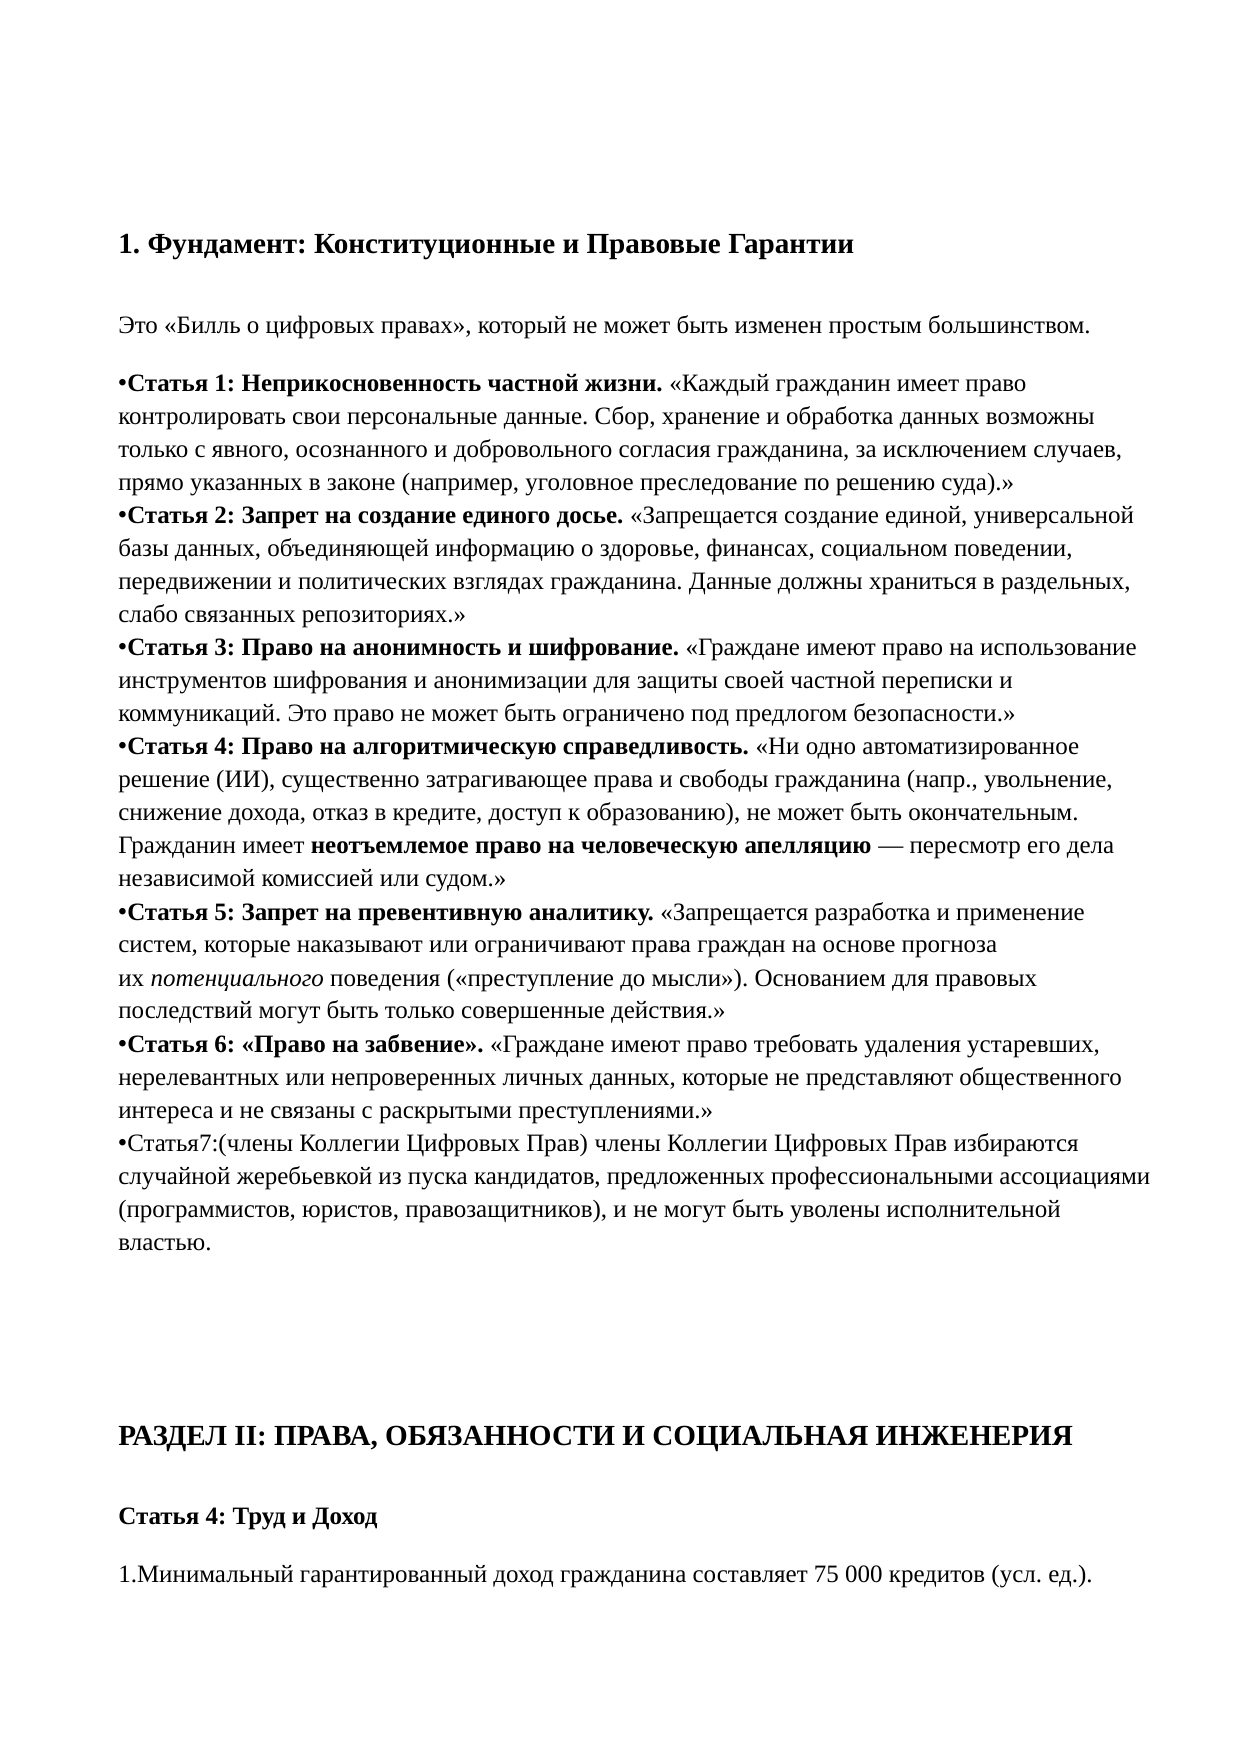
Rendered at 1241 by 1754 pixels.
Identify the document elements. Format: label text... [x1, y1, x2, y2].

list Статья 6: «Право на забвение». «Граждане имеют право требовать удаления устаревших, нерелевантных или непроверенных личных данных, которые не представляют общественного интереса и не связаны с раскрытыми преступлениями.» [118, 1029, 1158, 1123]
subtitle 1. Фундамент: Конституционные и Правовые Гарантии [118, 227, 1158, 260]
list Статья 1: Неприкосновенность частной жизни. «Каждый гражданин имеет право контролировать свои персональные данные. Сбор, хранение и обработка данных возможны только с явного, осознанного и добровольного согласия гражданина, за исключением случаев, прямо указанных в законе (например, уголовное преследование по решению суда).» [118, 368, 1158, 496]
list Статья7:(члены Коллегии Цифровых Прав) члены Коллегии Цифровых Прав избираются случайной жеребьевкой из пуска кандидатов, предложенных профессиональными ассоциациями (программистов, юристов, правозащитников), и не могут быть уволены исполнительной властью. [118, 1128, 1158, 1256]
list Статья 5: Запрет на превентивную аналитику. «Запрещается разработка и применение систем, которые наказывают или ограничивают права граждан на основе прогноза их потенциального поведения («преступление до мысли»). Основанием для правовых последствий могут быть только совершенные действия.» [118, 897, 1158, 1024]
text Статья 4: Труд и Доход [118, 1501, 1158, 1530]
list Статья 3: Право на анонимность и шифрование. «Граждане имеют право на использование инструментов шифрования и анонимизации для защиты своей частной переписки и коммуникаций. Это право не может быть ограничено под предлогом безопасности.» [118, 632, 1158, 727]
list Статья 4: Право на алгоритмическую справедливость. «Ни одно автоматизированное решение (ИИ), существенно затрагивающее права и свободы гражданина (напр., увольнение, снижение дохода, отказ в кредите, доступ к образованию), не может быть окончательным. Гражданин имеет неотъемлемое право на человеческую апелляцию — пересмотр его дела независимой комиссией или судом.» [118, 731, 1158, 892]
list Минимальный гарантированный доход гражданина составляет 75 000 кредитов (усл. ед.). [118, 1559, 1158, 1588]
list Статья 2: Запрет на создание единого досье. «Запрещается создание единой, универсальной базы данных, объединяющей информацию о здоровье, финансах, социальном поведении, передвижении и политических взглядах гражданина. Данные должны храниться в раздельных, слабо связанных репозиториях.» [118, 500, 1158, 628]
text Это «Билль о цифровых правах», который не может быть изменен простым большинством. [118, 310, 1158, 339]
subtitle РАЗДЕЛ II: ПРАВА, ОБЯЗАННОСТИ И СОЦИАЛЬНАЯ ИНЖЕНЕРИЯ [118, 1418, 1158, 1451]
